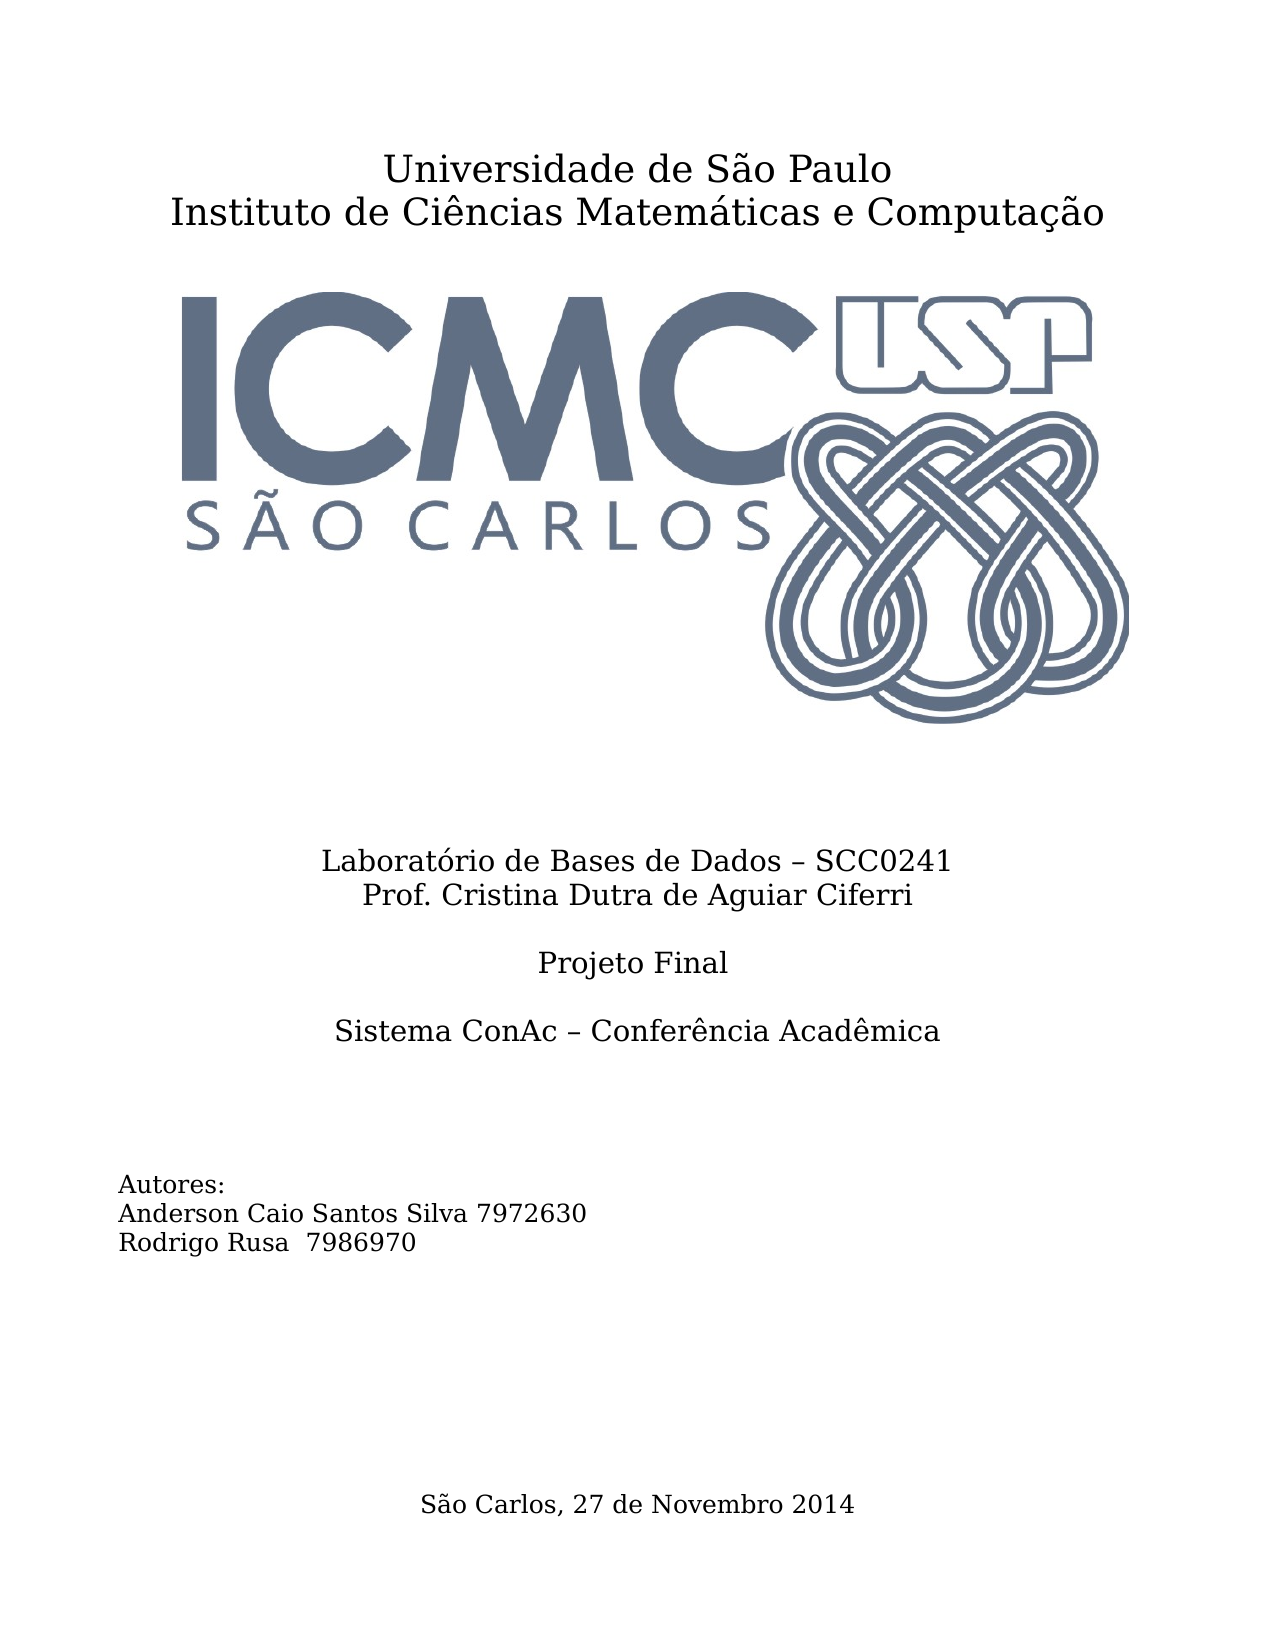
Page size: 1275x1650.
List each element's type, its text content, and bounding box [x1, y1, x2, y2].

text Prof. Cristina Dutra de Aguiar Ciferri [118, 878, 1157, 912]
text Rodrigo Rusa 7986970 [118, 1228, 1157, 1257]
text Sistema ConAc – Conferência Acadêmica [118, 1014, 1157, 1048]
text Anderson Caio Santos Silva 7972630 [118, 1199, 1157, 1228]
text São Carlos, 27 de Novembro 2014 [118, 1491, 1157, 1520]
text Laboratório de Bases de Dados – SCC0241 [118, 844, 1157, 878]
text Projeto Final [118, 946, 1157, 980]
text Instituto de Ciências Matemáticas e Computação [118, 191, 1157, 234]
picture [181, 292, 1129, 724]
text Universidade de São Paulo [118, 147, 1157, 191]
text Autores: [118, 1170, 1157, 1199]
